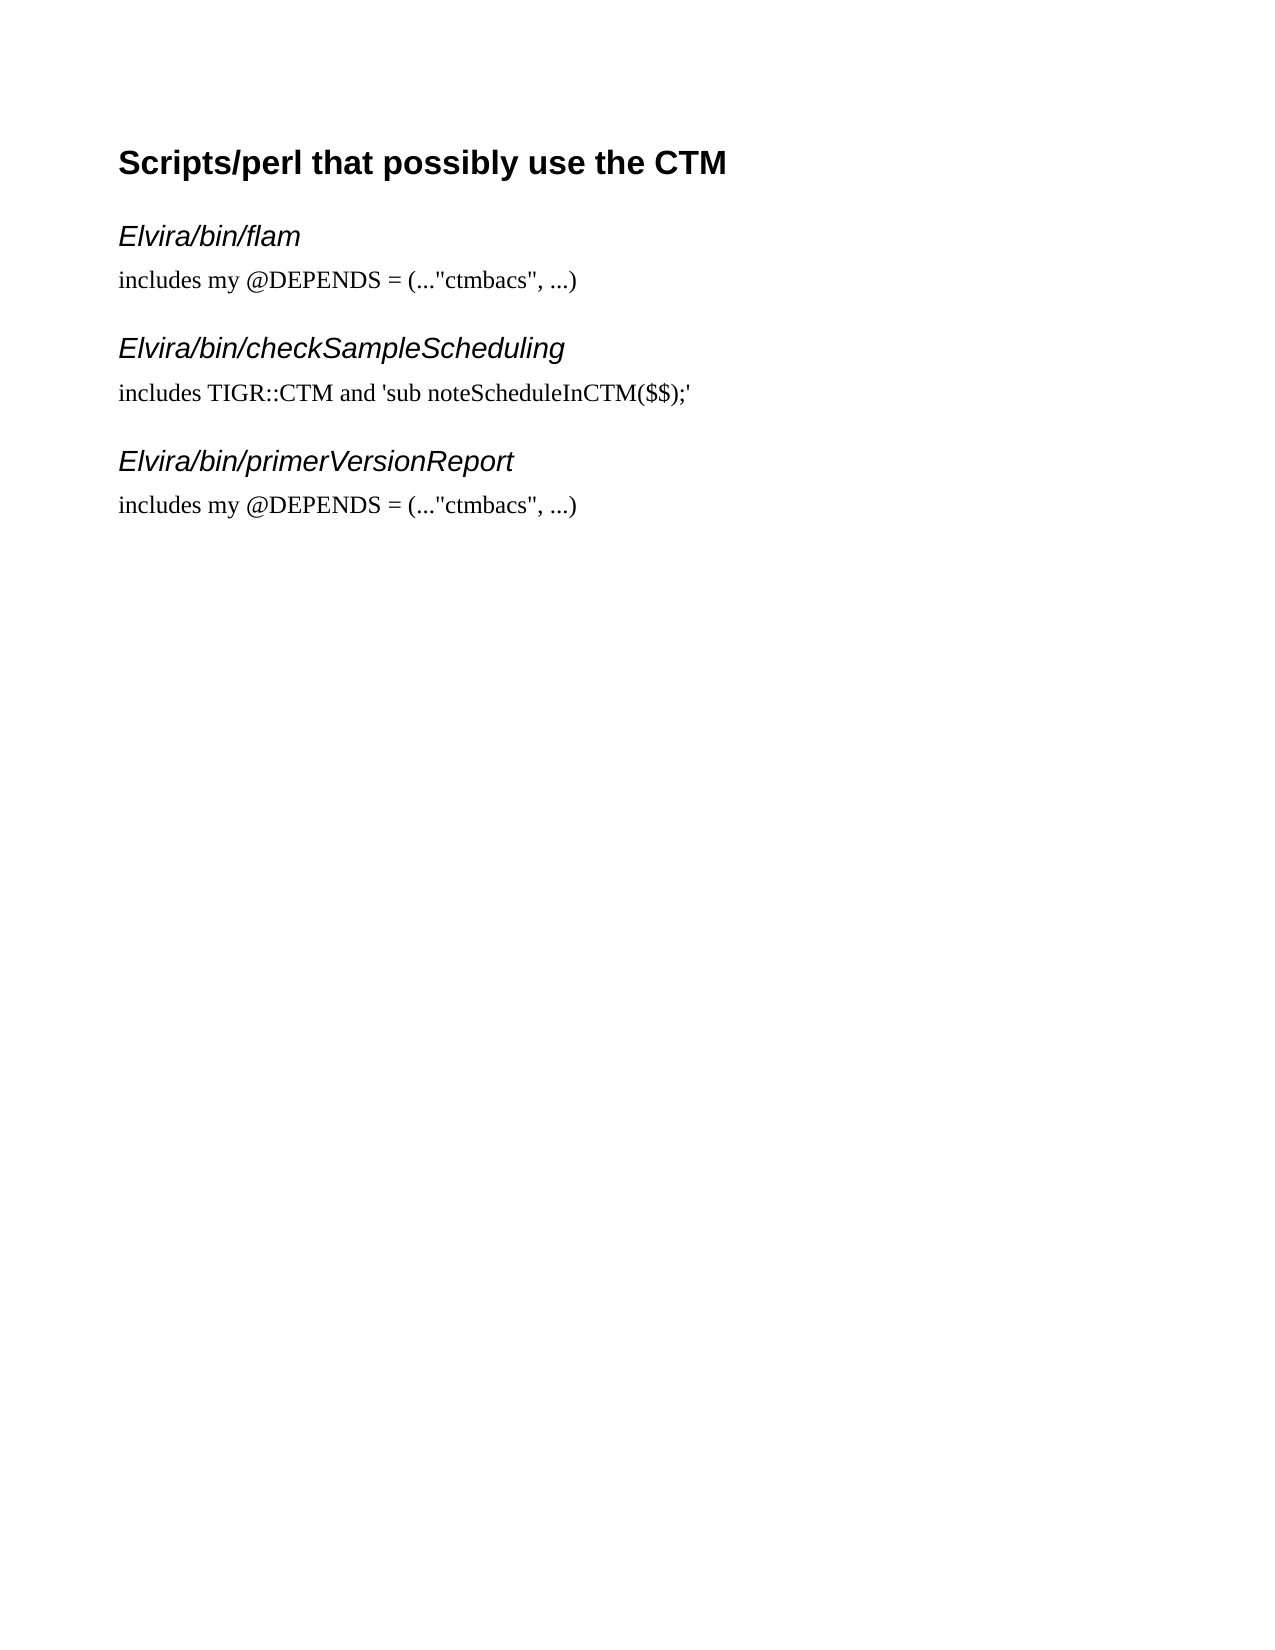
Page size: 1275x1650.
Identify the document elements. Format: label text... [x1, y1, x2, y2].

text includes TIGR::CTM and 'sub noteScheduleInCTM($$);' [118, 378, 1157, 406]
text includes my @DEPENDS = (..."ctmbacs", ...) [118, 265, 1157, 294]
subtitle Elvira/bin/flam [118, 219, 1157, 253]
subtitle Elvira/bin/primerVersionReport [118, 444, 1157, 477]
subtitle Elvira/bin/checkSampleScheduling [118, 332, 1157, 365]
subtitle Scripts/perl that possibly use the CTM [118, 143, 1157, 182]
text includes my @DEPENDS = (..."ctmbacs", ...) [118, 490, 1157, 519]
